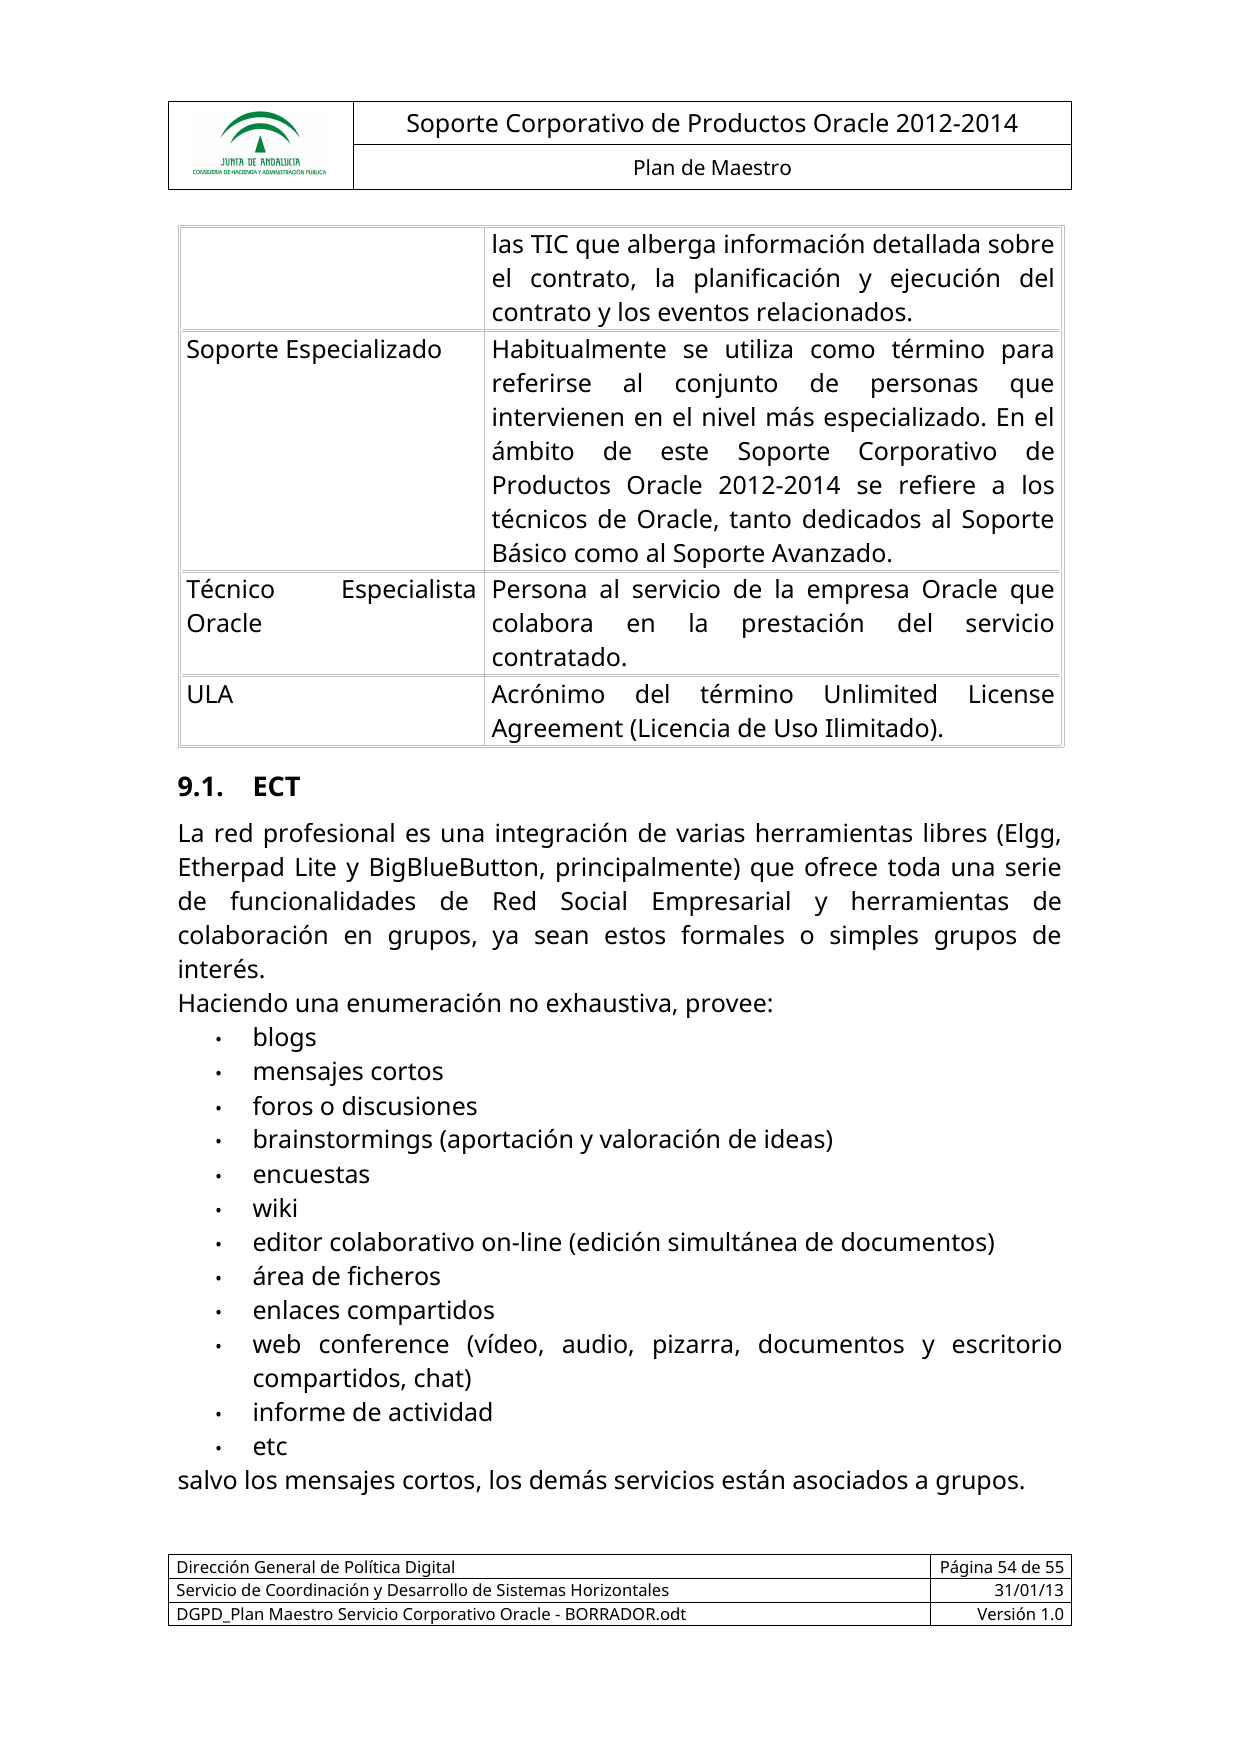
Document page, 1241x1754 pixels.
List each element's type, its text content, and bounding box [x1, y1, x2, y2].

table_cell ULA [179, 674, 484, 744]
table_cell Acrónimo del término Unlimited License Agreement (Licencia de Uso Ilimitado). [485, 674, 1062, 744]
text salvo los mensajes cortos, los demás servicios están asociados a grupos. [177, 1463, 1063, 1497]
subtitle ECT [177, 772, 1063, 803]
table_cell las TIC que alberga información detallada sobre el contrato, la planificación y ejecución del contrato y los eventos relacionados. [485, 228, 1061, 329]
text Haciendo una enumeración no exhaustiva, provee: [177, 986, 1063, 1020]
table_cell Técnico Especialista Oracle [179, 570, 484, 674]
list foros o discusiones [215, 1088, 1063, 1122]
list etc [215, 1429, 1063, 1463]
table_cell Habitualmente se utiliza como término para referirse al conjunto de personas que intervienen en el nivel más especializado. En el ámbito de este Soporte Corporativo de Productos Oracle 2012-2014 se refiere a los técnicos de Oracle, tanto dedicados al Soporte Básico como al Soporte Avanzado. [485, 329, 1062, 570]
list web conference (vídeo, audio, pizarra, documentos y escritorio compartidos, chat) [215, 1327, 1063, 1395]
list editor colaborativo on-line (edición simultánea de documentos) [215, 1224, 1063, 1258]
list área de ficheros [215, 1258, 1063, 1292]
picture [192, 110, 327, 175]
list enlaces compartidos [215, 1292, 1063, 1327]
list brainstormings (aportación y valoración de ideas) [215, 1122, 1063, 1156]
table_cell Soporte Especializado [179, 329, 484, 570]
list wiki [215, 1190, 1063, 1224]
text La red profesional es una integración de varias herramientas libres (Elgg, Etherpad Lite y BigBlueButton, principalmente) que ofrece toda una serie de funcionalidades de Red Social Empresarial y herramientas de colaboración en grupos, ya sean estos formales o simples grupos de interés. [177, 816, 1063, 986]
list informe de actividad [215, 1395, 1063, 1429]
table_cell Persona al servicio de la empresa Oracle que colabora en la prestación del servicio contratado. [485, 570, 1062, 674]
table_cell [181, 228, 484, 329]
list blogs [215, 1020, 1063, 1054]
list mensajes cortos [215, 1054, 1063, 1088]
list encuestas [215, 1156, 1063, 1190]
